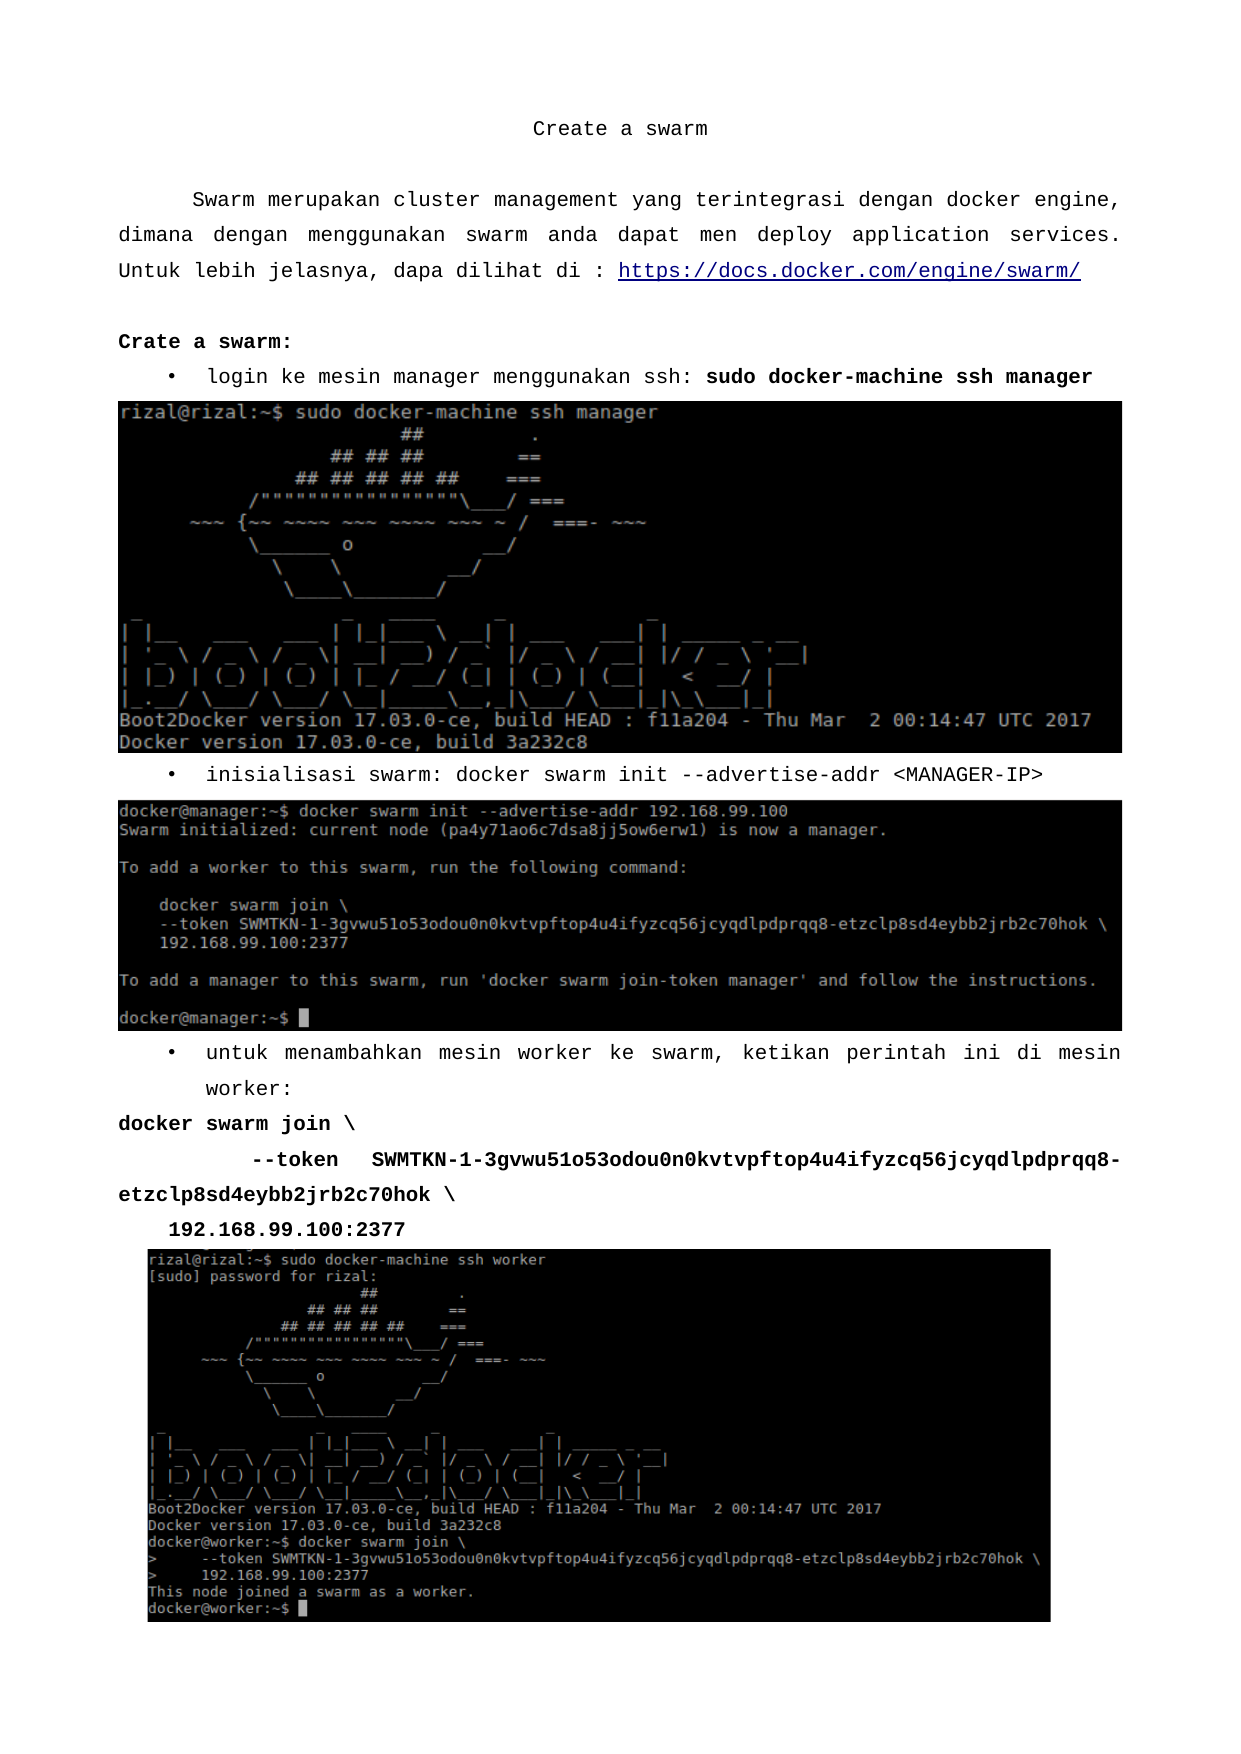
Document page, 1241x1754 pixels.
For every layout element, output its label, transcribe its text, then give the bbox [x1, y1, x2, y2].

picture [147, 1249, 1051, 1622]
text docker swarm join \ [118, 1113, 1122, 1137]
text --token SWMTKN-1-3gvwu51o53odou0n0kvtvpftop4u4ifyzcq56jcyqdlpdprqq8-etzclp8sd4eybb2jrb2c70hok \ [118, 1148, 1122, 1208]
picture [118, 799, 1123, 1031]
list inisialisasi swarm: docker swarm init --advertise-addr <MANAGER-IP> [168, 753, 1122, 788]
text 192.168.99.100:2377 [118, 1219, 1122, 1243]
text Create a swarm [118, 118, 1122, 142]
picture [118, 401, 1123, 753]
text Crate a swarm: [118, 331, 1122, 354]
text Swarm merupakan cluster management yang terintegrasi dengan docker engine, dimana dengan menggunakan swarm anda dapat men deploy application services. Untuk lebih jelasnya, dapa dilihat di : https://docs.docker.com/engine/swarm/ [118, 189, 1122, 283]
list untuk menambahkan mesin worker ke swarm, ketikan perintah ini di mesin worker: [168, 1031, 1122, 1101]
list login ke mesin manager menggunakan ssh: sudo docker-machine ssh manager [168, 366, 1122, 390]
